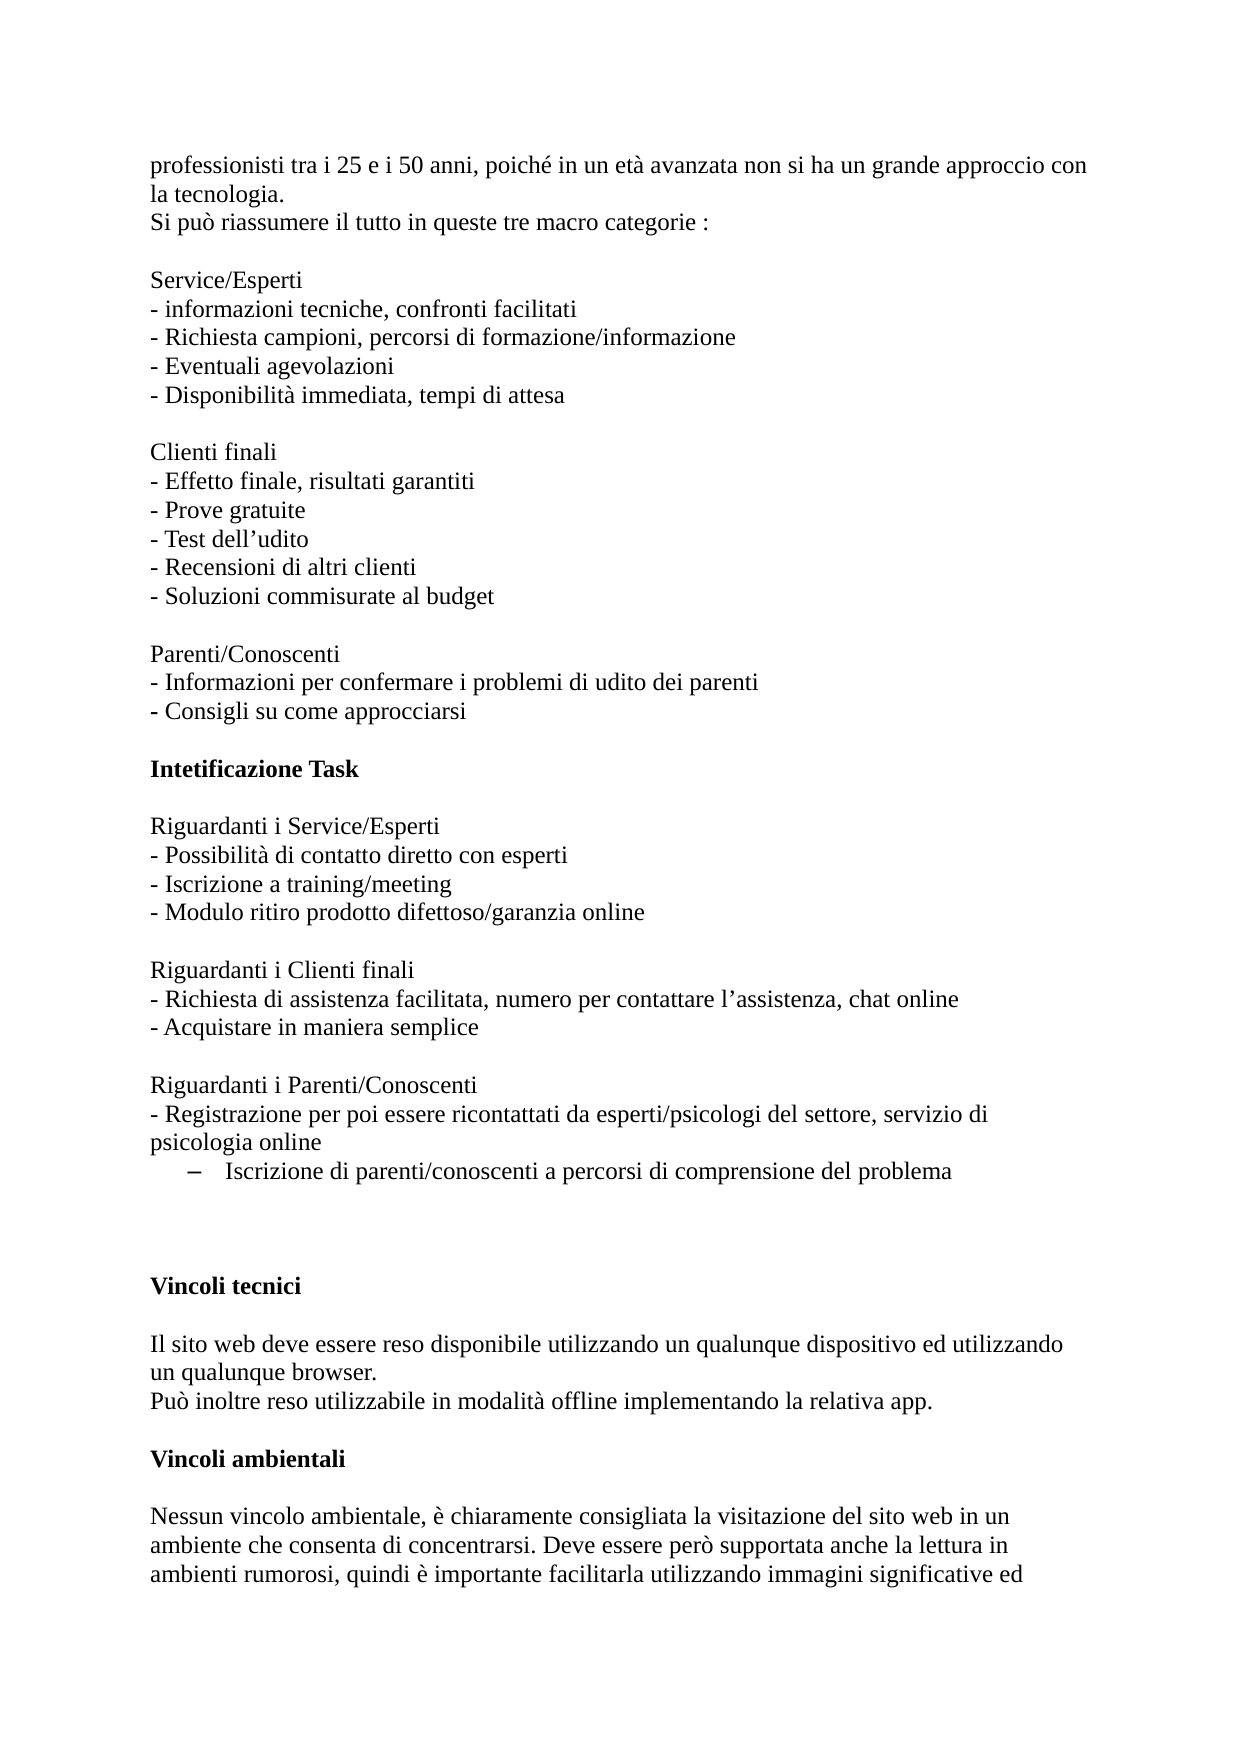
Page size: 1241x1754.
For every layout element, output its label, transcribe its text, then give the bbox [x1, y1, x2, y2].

text - Registrazione per poi essere ricontattati da esperti/psicologi del settore, servizio di psicologia online [150, 1099, 1090, 1156]
text - Test dell’udito [150, 524, 1090, 552]
text Parenti/Conoscenti [150, 639, 1090, 667]
text Vincoli tecnici [150, 1271, 1090, 1300]
text Nessun vincolo ambientale, è chiaramente consigliata la visitazione del sito web in un ambiente che consenta di concentrarsi. Deve essere però supportata anche la lettura in ambienti rumorosi, quindi è importante facilitarla utilizzando immagini significative ed [150, 1501, 1090, 1587]
text Clienti finali [150, 437, 1090, 466]
text - Modulo ritiro prodotto difettoso/garanzia online [150, 897, 1090, 926]
text - Consigli su come approcciarsi [150, 696, 1090, 725]
text - Informazioni per confermare i problemi di udito dei parenti [150, 667, 1090, 696]
text - Prove gratuite [150, 495, 1090, 524]
text Può inoltre reso utilizzabile in modalità offline implementando la relativa app. [150, 1386, 1090, 1415]
text professionisti tra i 25 e i 50 anni, poiché in un età avanzata non si ha un grande approccio con la tecnologia. [150, 150, 1090, 207]
text - Possibilità di contatto diretto con esperti [150, 840, 1090, 869]
text Riguardanti i Parenti/Conoscenti [150, 1070, 1090, 1099]
text Vincoli ambientali [150, 1444, 1090, 1472]
text - Effetto finale, risultati garantiti [150, 466, 1090, 495]
text - Richiesta di assistenza facilitata, numero per contattare l’assistenza, chat online [150, 984, 1090, 1012]
text - Disponibilità immediata, tempi di attesa [150, 380, 1090, 409]
text - Iscrizione a training/meeting [150, 869, 1090, 897]
text - Recensioni di altri clienti [150, 552, 1090, 581]
text Intetificazione Task [150, 754, 1090, 782]
text - informazioni tecniche, confronti facilitati [150, 294, 1090, 322]
text - Eventuali agevolazioni [150, 351, 1090, 380]
text Il sito web deve essere reso disponibile utilizzando un qualunque dispositivo ed utilizzando un qualunque browser. [150, 1329, 1090, 1386]
text Riguardanti i Clienti finali [150, 955, 1090, 984]
text - Soluzioni commisurate al budget [150, 581, 1090, 610]
text Si può riassumere il tutto in queste tre macro categorie : [150, 207, 1090, 236]
text Riguardanti i Service/Esperti [150, 811, 1090, 840]
text - Richiesta campioni, percorsi di formazione/informazione [150, 322, 1090, 351]
text Service/Esperti [150, 265, 1090, 294]
text - Acquistare in maniera semplice [150, 1012, 1090, 1041]
list Iscrizione di parenti/conoscenti a percorsi di comprensione del problema [187, 1156, 1090, 1185]
